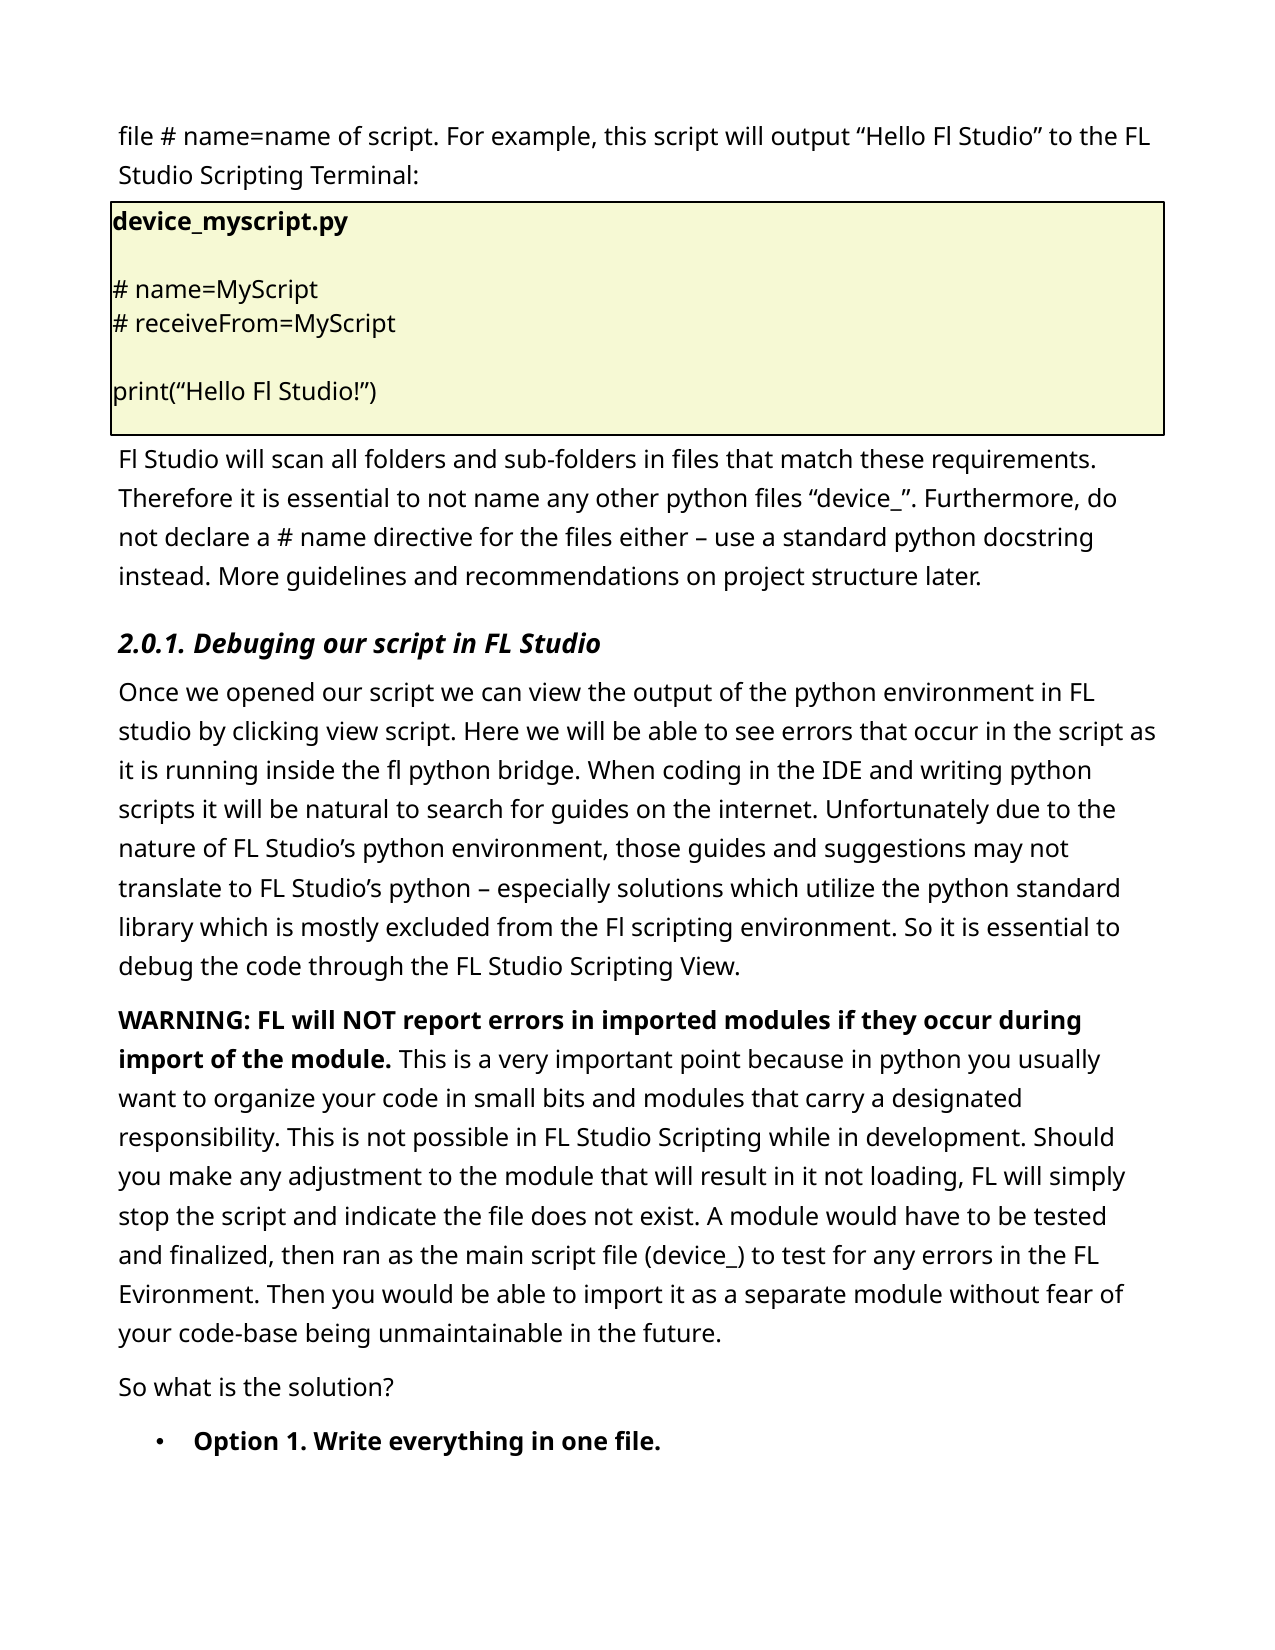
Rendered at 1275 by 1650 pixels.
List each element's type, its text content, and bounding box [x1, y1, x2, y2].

text Fl Studio will scan all folders and sub-folders in files that match these requirements. Therefore it is essential to not name any other python files “device_”. Furthermore, do not declare a # name directive for the files either – use a standard python docstring instead. More guidelines and recommendations on project structure later. [118, 436, 1157, 593]
subtitle 2.0.1. Debuging our script in FL Studio [118, 625, 1157, 662]
list Option 1. Write everything in one file. [156, 1423, 1157, 1457]
text WARNING: FL will NOT report errors in imported modules if they occur during import of the module. This is a very important point because in python you usually want to organize your code in small bits and modules that carry a designated responsibility. This is not possible in FL Studio Scripting while in development. Should you make any adjustment to the module that will result in it not loading, FL will simply stop the script and indicate the file does not exist. A module would have to be tested and finalized, then ran as the main script file (device_) to test for any errors in the FL Evironment. Then you would be able to import it as a separate module without fear of your code-base being unmaintainable in the future. [118, 1002, 1157, 1350]
text Once we opened our script we can view the output of the python environment in FL studio by clicking view script. Here we will be able to see errors that occur in the script as it is running inside the fl python bridge. When coding in the IDE and writing python scripts it will be natural to search for guides on the internet. Unfortunately due to the nature of FL Studio’s python environment, those guides and suggestions may not translate to FL Studio’s python – especially solutions which utilize the python standard library which is mostly excluded from the Fl scripting environment. So it is essential to debug the code through the FL Studio Scripting View. [118, 674, 1157, 983]
text So what is the solution? [118, 1369, 1157, 1403]
text file # name=name of script. For example, this script will output “Hello Fl Studio” to the FL Studio Scripting Terminal: [118, 118, 1157, 191]
